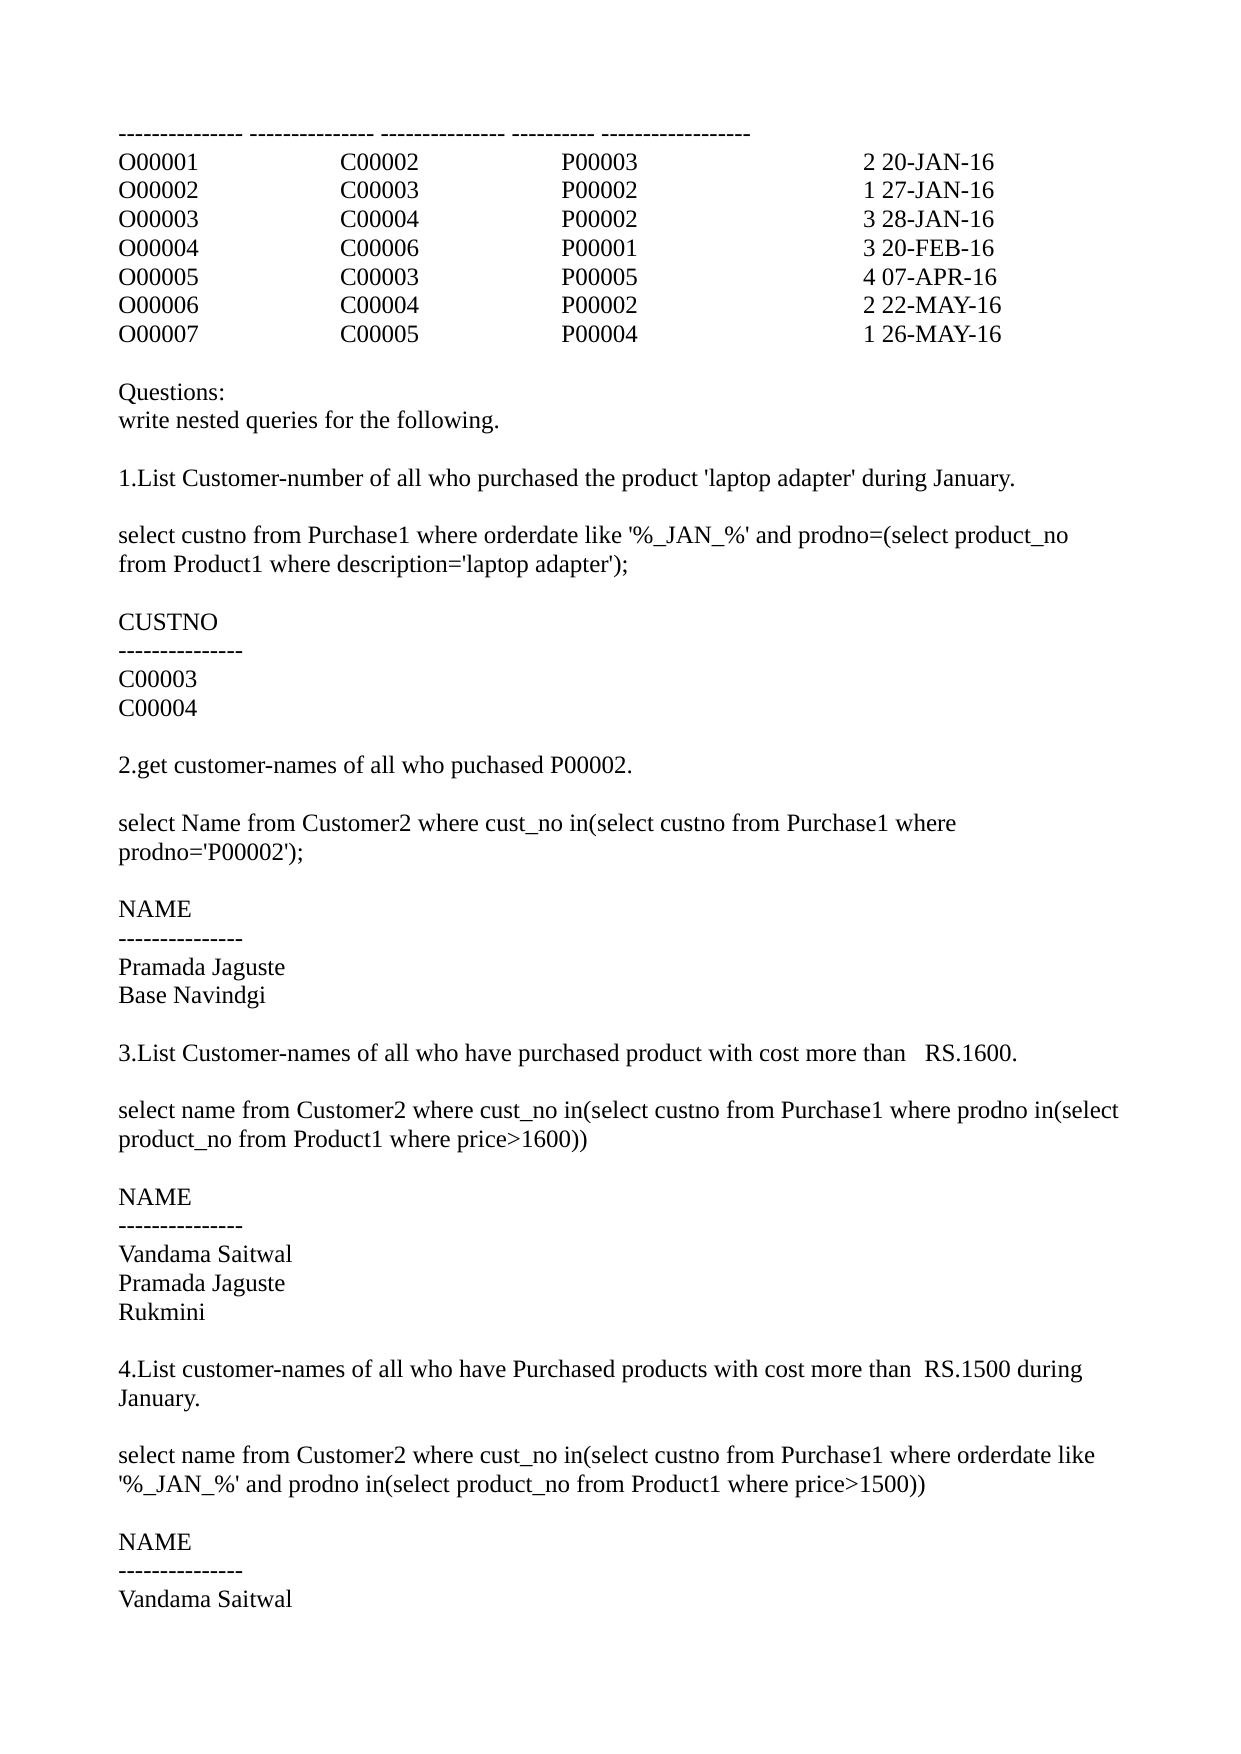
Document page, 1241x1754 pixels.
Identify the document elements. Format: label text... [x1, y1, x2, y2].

text O00002 C00003 P00002 1 27-JAN-16 [118, 176, 1122, 204]
text NAME [118, 894, 1122, 923]
text Vandama Saitwal [118, 1584, 1122, 1613]
text Pramada Jaguste [118, 1268, 1122, 1297]
text C00003 [118, 664, 1122, 693]
text select name from Customer2 where cust_no in(select custno from Purchase1 where orderdate like '%_JAN_%' and prodno in(select product_no from Product1 where price>1500)) [118, 1441, 1122, 1498]
text Questions: [118, 377, 1122, 406]
text 3.List Customer-names of all who have purchased product with cost more than RS.1600. [118, 1038, 1122, 1067]
text O00004 C00006 P00001 3 20-FEB-16 [118, 233, 1122, 262]
text 4.List customer-names of all who have Purchased products with cost more than RS.1500 during January. [118, 1354, 1122, 1412]
text Rukmini [118, 1297, 1122, 1326]
text O00003 C00004 P00002 3 28-JAN-16 [118, 204, 1122, 233]
text Vandama Saitwal [118, 1239, 1122, 1268]
text --------------- [118, 923, 1122, 952]
text --------------- [118, 1211, 1122, 1239]
text NAME [118, 1182, 1122, 1211]
text Base Navindgi [118, 981, 1122, 1009]
text --------------- [118, 636, 1122, 664]
text 1.List Customer-number of all who purchased the product 'laptop adapter' during January. [118, 463, 1122, 492]
text NAME [118, 1527, 1122, 1556]
text --------------- [118, 1556, 1122, 1584]
text O00001 C00002 P00003 2 20-JAN-16 [118, 147, 1122, 176]
text select custno from Purchase1 where orderdate like '%_JAN_%' and prodno=(select product_no from Product1 where description='laptop adapter'); [118, 521, 1122, 578]
text write nested queries for the following. [118, 406, 1122, 434]
text Pramada Jaguste [118, 952, 1122, 981]
text O00007 C00005 P00004 1 26-MAY-16 [118, 319, 1122, 348]
text C00004 [118, 693, 1122, 722]
text select name from Customer2 where cust_no in(select custno from Purchase1 where prodno in(select product_no from Product1 where price>1600)) [118, 1096, 1122, 1153]
text O00006 C00004 P00002 2 22-MAY-16 [118, 291, 1122, 319]
text CUSTNO [118, 607, 1122, 636]
text 2.get customer-names of all who puchased P00002. [118, 751, 1122, 779]
text O00005 C00003 P00005 4 07-APR-16 [118, 262, 1122, 291]
text select Name from Customer2 where cust_no in(select custno from Purchase1 where prodno='P00002'); [118, 808, 1122, 866]
text --------------- --------------- --------------- ---------- ------------------ [118, 118, 1122, 147]
